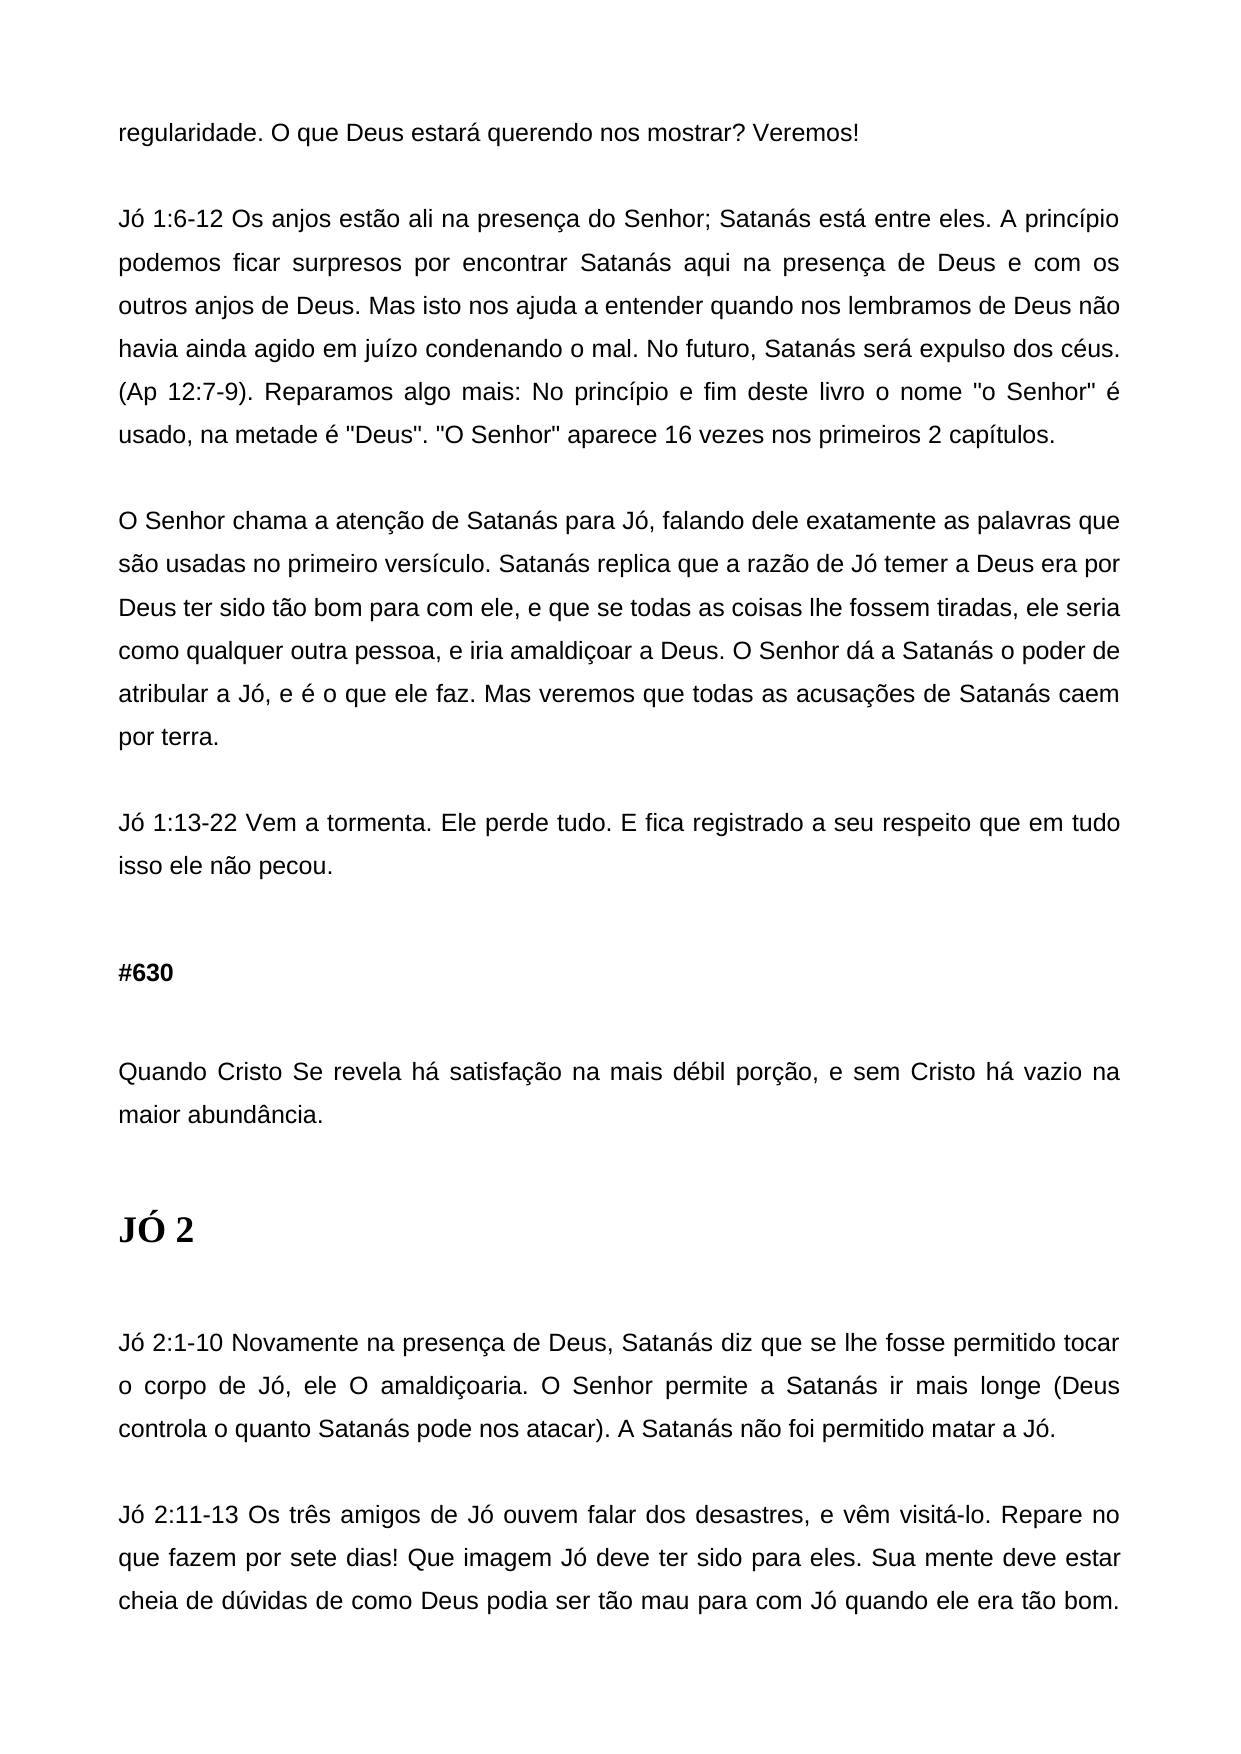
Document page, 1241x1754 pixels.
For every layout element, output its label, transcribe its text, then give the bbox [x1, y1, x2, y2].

text O Senhor chama a atenção de Satanás para Jó, falando dele exatamente as palavras que são usadas no primeiro versículo. Satanás replica que a razão de Jó temer a Deus era por Deus ter sido tão bom para com ele, e que se todas as coisas lhe fossem tiradas, ele seria como qualquer outra pessoa, e iria amaldiçoar a Deus. O Senhor dá a Satanás o poder de atribular a Jó, e é o que ele faz. Mas veremos que todas as acusações de Satanás caem por terra. [118, 506, 1122, 751]
subtitle #630 [118, 958, 1122, 987]
text Jó 2:11-13 Os três amigos de Jó ouvem falar dos desastres, e vêm visitá-lo. Repare no que fazem por sete dias! Que imagem Jó deve ter sido para eles. Sua mente deve estar cheia de dúvidas de como Deus podia ser tão mau para com Jó quando ele era tão bom. [118, 1500, 1122, 1615]
text Quando Cristo Se revela há satisfação na mais débil porção, e sem Cristo há vazio na maior abundância. [118, 1057, 1122, 1129]
text Jó 1:6-12 Os anjos estão ali na presença do Senhor; Satanás está entre eles. A princípio podemos ficar surpresos por encontrar Satanás aqui na presença de Deus e com os outros anjos de Deus. Mas isto nos ajuda a entender quando nos lembramos de Deus não havia ainda agido em juízo condenando o mal. No futuro, Satanás será expulso dos céus. (Ap 12:7-9). Reparamos algo mais: No princípio e fim deste livro o nome "o Senhor" é usado, na metade é "Deus". "O Senhor" aparece 16 vezes nos primeiros 2 capítulos. [118, 204, 1122, 449]
text Jó 1:13-22 Vem a tormenta. Ele perde tudo. E fica registrado a seu respeito que em tudo isso ele não pecou. [118, 808, 1122, 880]
text Jó 2:1-10 Novamente na presença de Deus, Satanás diz que se lhe fosse permitido tocar o corpo de Jó, ele O amaldiçoaria. O Senhor permite a Satanás ir mais longe (Deus controla o quanto Satanás pode nos atacar). A Satanás não foi permitido matar a Jó. [118, 1328, 1122, 1443]
subtitle JÓ 2 [118, 1207, 1122, 1250]
text regularidade. O que Deus estará querendo nos mostrar? Veremos! [118, 118, 1122, 147]
